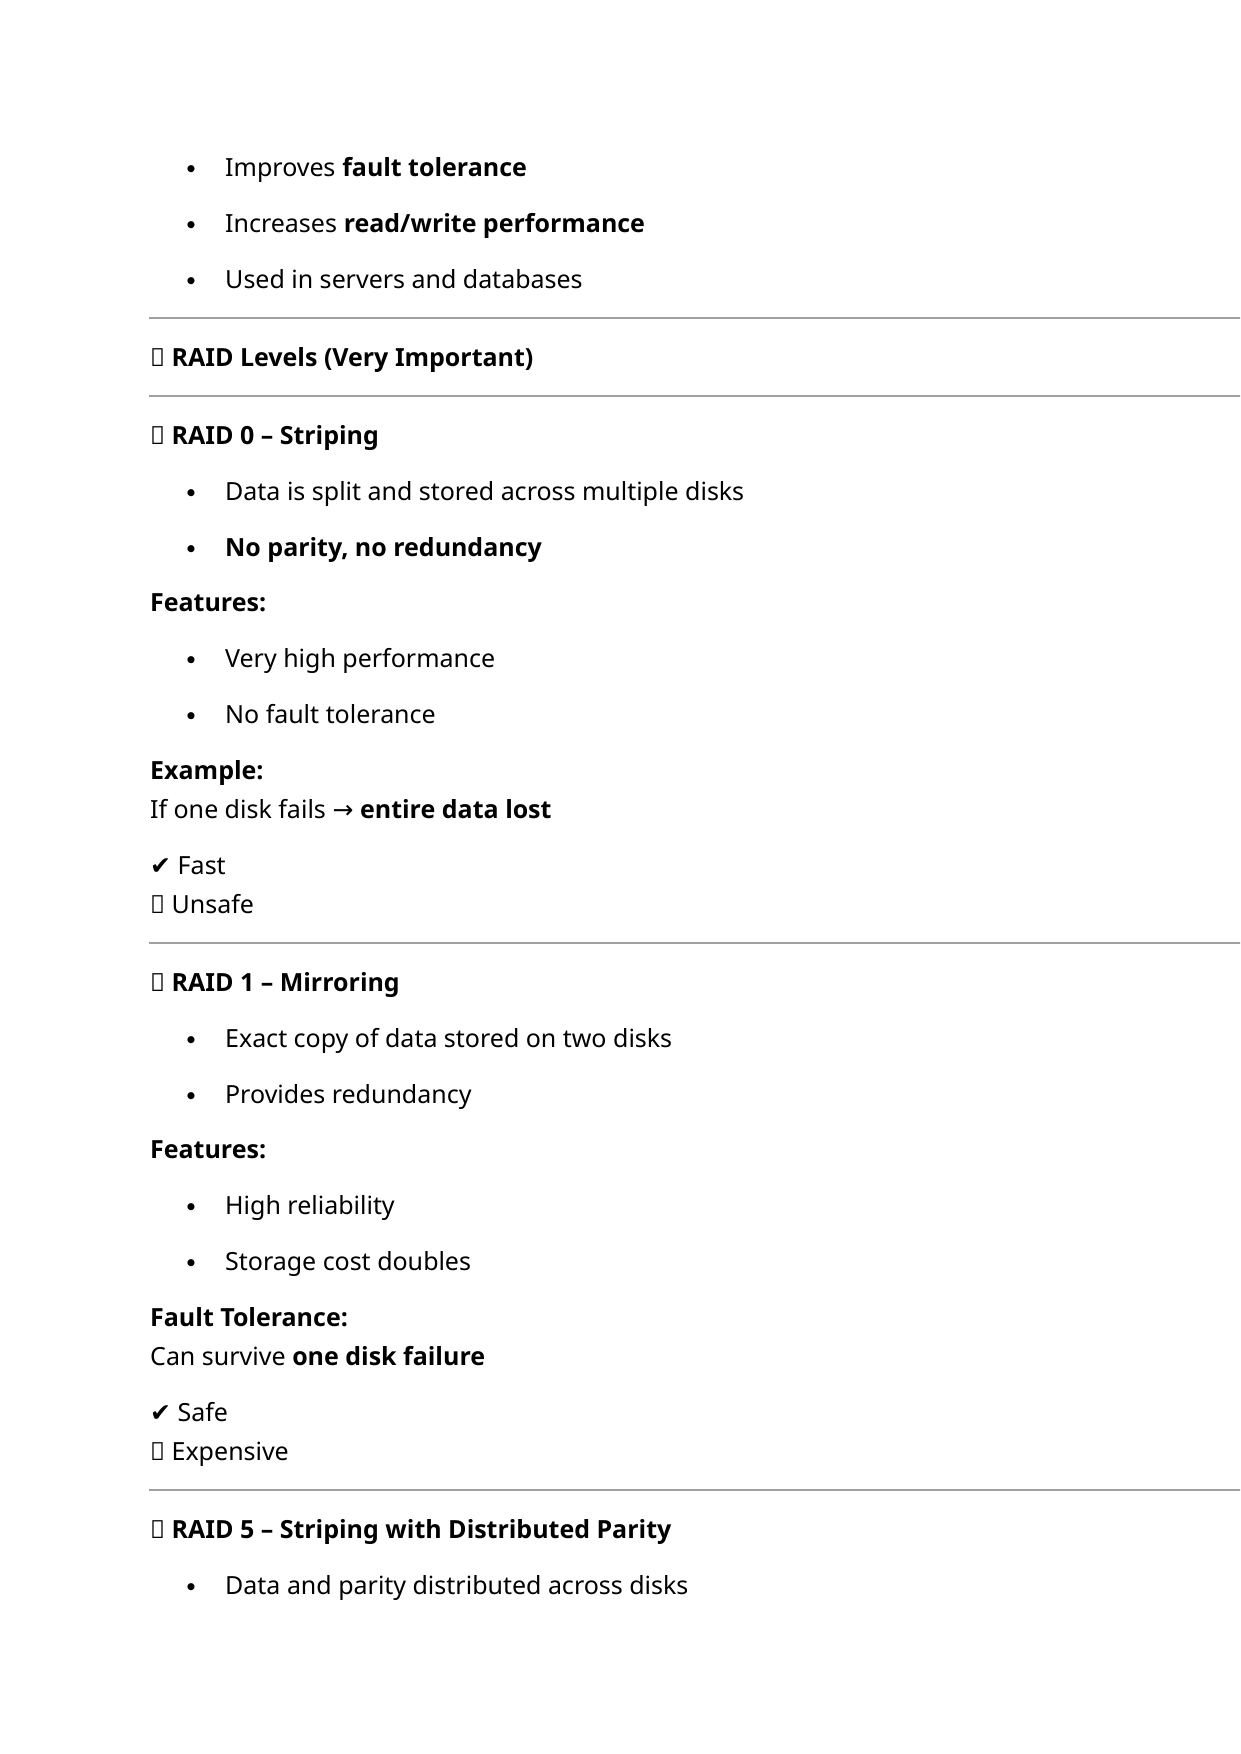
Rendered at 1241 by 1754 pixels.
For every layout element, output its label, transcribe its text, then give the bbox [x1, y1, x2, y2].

text 🔸 RAID 5 – Striping with Distributed Parity [150, 1512, 1090, 1546]
text ✔ Fast ❌ Unsafe [150, 847, 1090, 921]
list No parity, no redundancy [187, 529, 1090, 563]
text ✔ Safe ❌ Expensive [150, 1394, 1090, 1468]
list Data and parity distributed across disks [187, 1567, 1090, 1602]
text 🔸 RAID 0 – Striping [150, 417, 1090, 452]
list High reliability [187, 1188, 1090, 1222]
text 🔹 RAID Levels (Very Important) [150, 339, 1090, 374]
text Fault Tolerance: Can survive one disk failure [150, 1299, 1090, 1373]
list Increases read/write performance [187, 206, 1090, 240]
list Storage cost doubles [187, 1244, 1090, 1278]
list Data is split and stored across multiple disks [187, 473, 1090, 507]
list Very high performance [187, 641, 1090, 675]
list Used in servers and databases [187, 262, 1090, 296]
list No fault tolerance [187, 697, 1090, 731]
list Provides redundancy [187, 1076, 1090, 1110]
text Features: [150, 1132, 1090, 1166]
list Exact copy of data stored on two disks [187, 1020, 1090, 1054]
text Features: [150, 585, 1090, 619]
text 🔸 RAID 1 – Mirroring [150, 964, 1090, 999]
list Improves fault tolerance [187, 150, 1090, 184]
text Example: If one disk fails → entire data lost [150, 752, 1090, 826]
